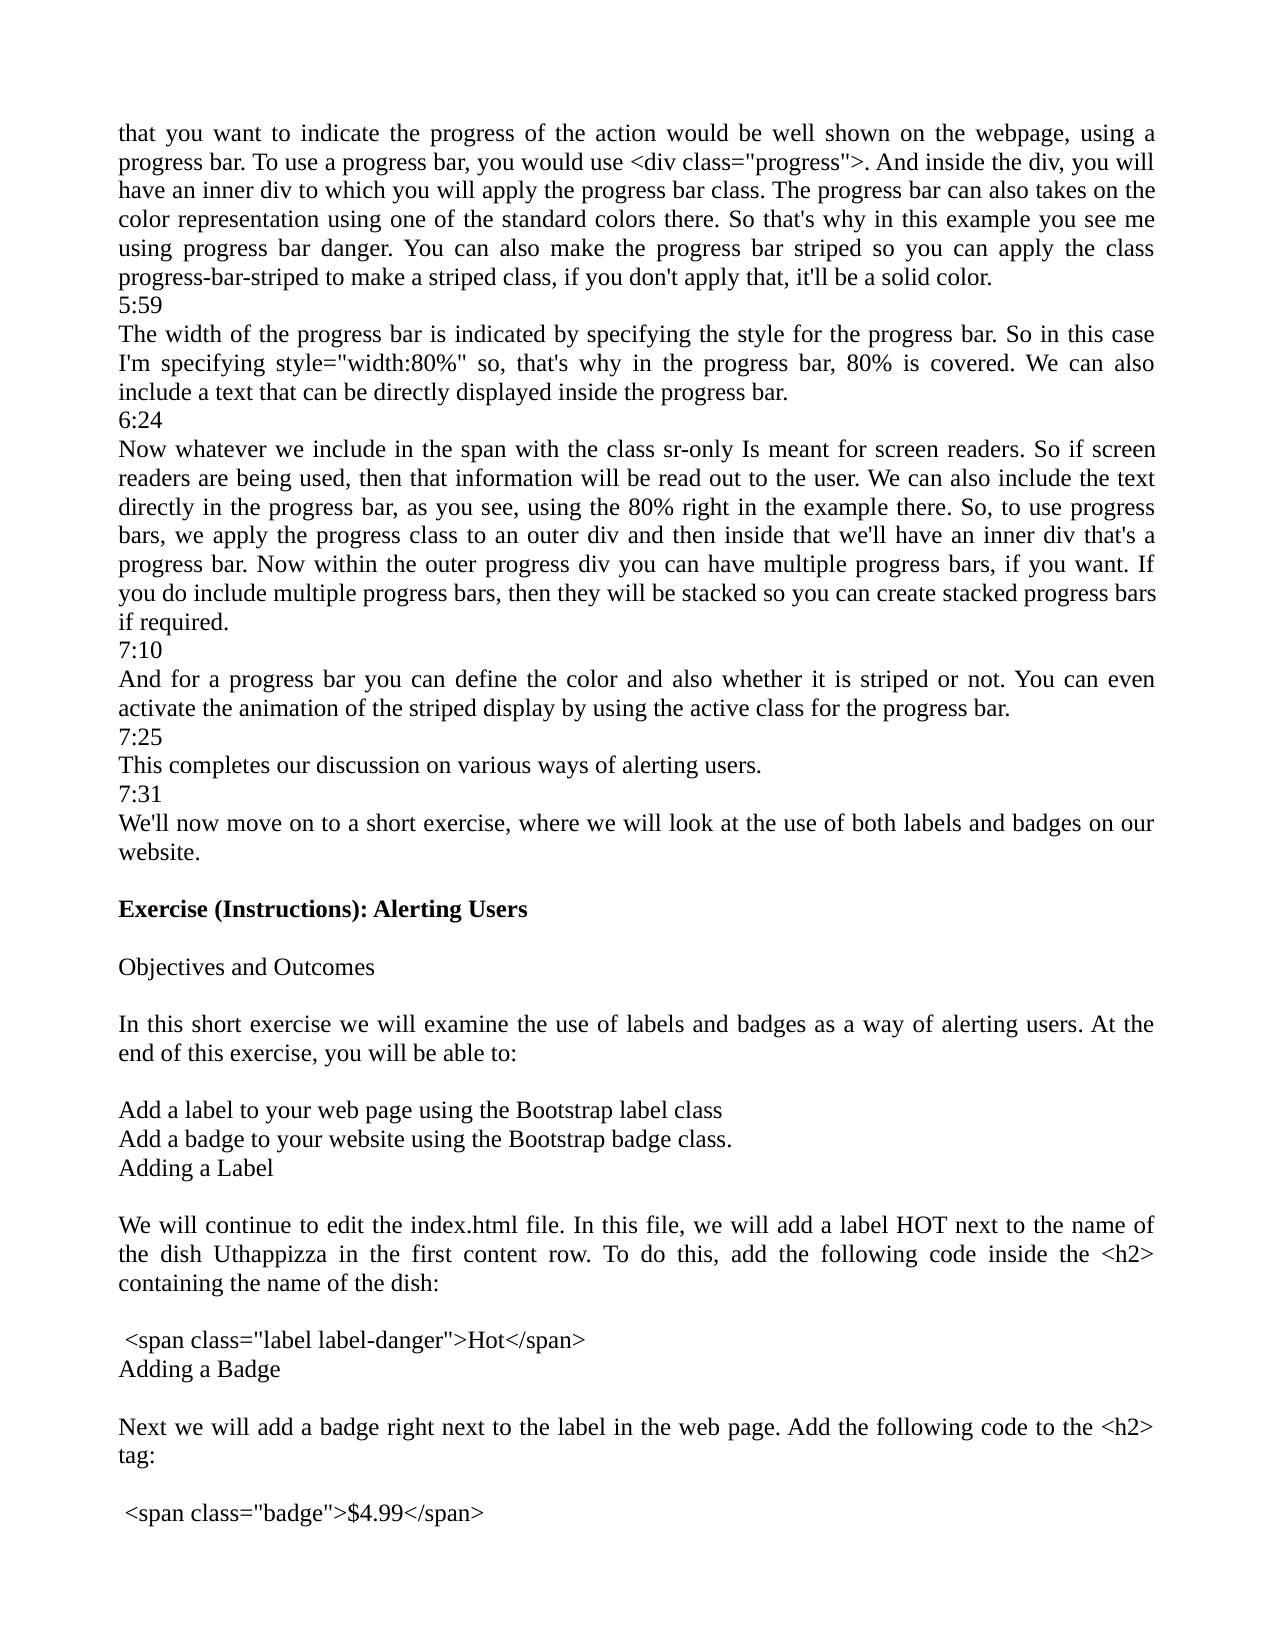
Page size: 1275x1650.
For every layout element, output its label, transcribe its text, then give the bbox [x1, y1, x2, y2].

text 5:59 [118, 291, 1157, 319]
text Add a label to your web page using the Bootstrap label class [118, 1096, 1157, 1124]
text 7:10 [118, 636, 1157, 664]
text Add a badge to your website using the Bootstrap badge class. [118, 1124, 1157, 1153]
text The width of the progress bar is indicated by specifying the style for the progress bar. So in this case I'm specifying style="width:80%" so, that's why in the progress bar, 80% is covered. We can also include a text that can be directly displayed inside the progress bar. [118, 319, 1157, 406]
text In this short exercise we will examine the use of labels and badges as a way of alerting users. At the end of this exercise, you will be able to: [118, 1009, 1157, 1067]
text 6:24 [118, 406, 1157, 434]
text Adding a Label [118, 1153, 1157, 1182]
text We will continue to edit the index.html file. In this file, we will add a label HOT next to the name of the dish Uthappizza in the first content row. To do this, add the following code inside the <h2> containing the name of the dish: [118, 1211, 1157, 1297]
text This completes our discussion on various ways of alerting users. [118, 751, 1157, 779]
text that you want to indicate the progress of the action would be well shown on the webpage, using a progress bar. To use a progress bar, you would use <div class="progress">. And inside the div, you will have an inner div to which you will apply the progress bar class. The progress bar can also takes on the color representation using one of the standard colors there. So that's why in this example you see me using progress bar danger. You can also make the progress bar striped so you can apply the class progress-bar-striped to make a striped class, if you don't apply that, it'll be a solid color. [118, 118, 1157, 291]
text 7:25 [118, 722, 1157, 751]
text <span class="badge">$4.99</span> [118, 1498, 1157, 1527]
text Next we will add a badge right next to the label in the web page. Add the following code to the <h2> tag: [118, 1412, 1157, 1469]
text And for a progress bar you can define the color and also whether it is striped or not. You can even activate the animation of the striped display by using the active class for the progress bar. [118, 664, 1157, 722]
text Now whatever we include in the span with the class sr-only Is meant for screen readers. So if screen readers are being used, then that information will be read out to the user. We can also include the text directly in the progress bar, as you see, using the 80% right in the example there. So, to use progress bars, we apply the progress class to an outer div and then inside that we'll have an inner div that's a progress bar. Now within the outer progress div you can have multiple progress bars, if you want. If you do include multiple progress bars, then they will be stacked so you can create stacked progress bars if required. [118, 434, 1157, 636]
text 7:31 [118, 779, 1157, 808]
text <span class="label label-danger">Hot</span> [118, 1326, 1157, 1354]
text Objectives and Outcomes [118, 952, 1157, 981]
text Exercise (Instructions): Alerting Users [118, 894, 1157, 923]
text Adding a Badge [118, 1354, 1157, 1383]
text We'll now move on to a short exercise, where we will look at the use of both labels and badges on our website. [118, 808, 1157, 866]
